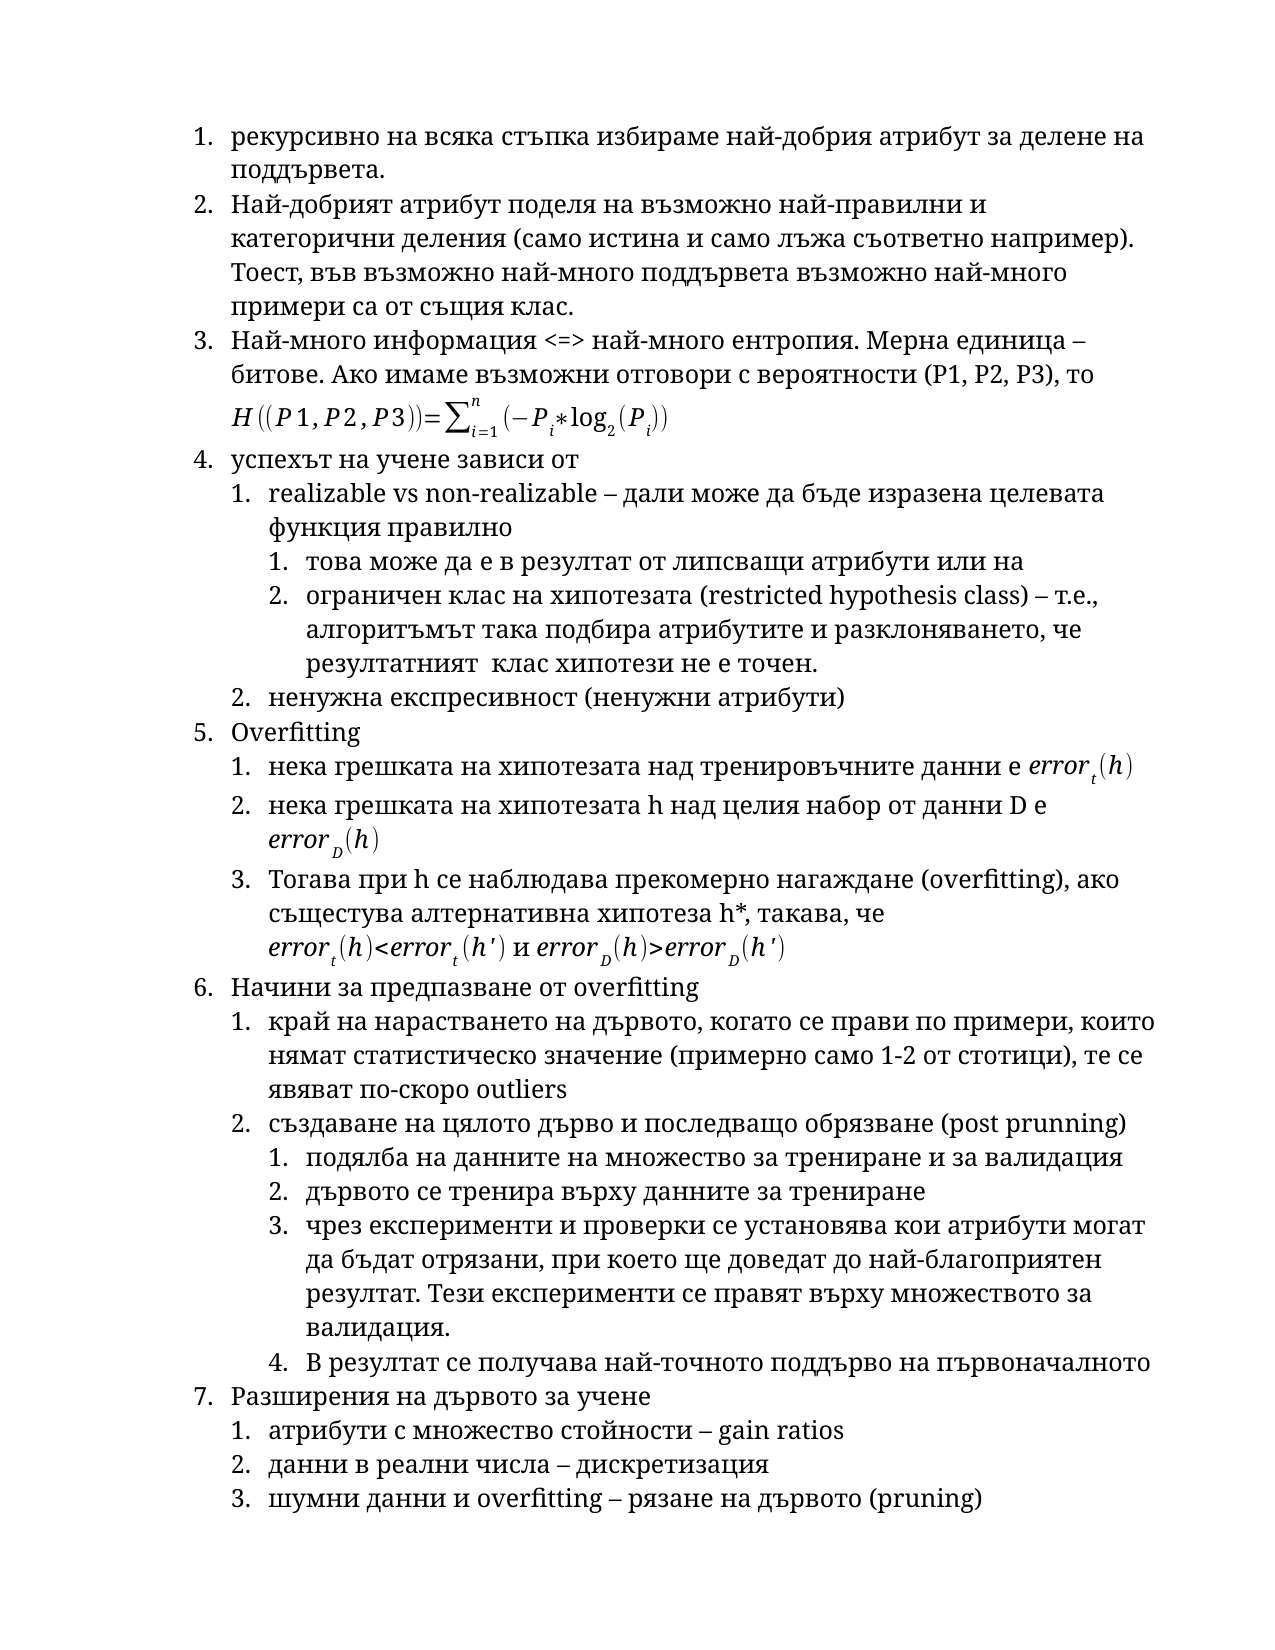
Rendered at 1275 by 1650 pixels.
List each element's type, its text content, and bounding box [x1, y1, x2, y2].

list и [231, 930, 1157, 969]
list Overfitting [193, 714, 1157, 748]
list Начини за предпазване от overfitting [193, 969, 1157, 1003]
list данни в реални числа – дискретизация [231, 1446, 1157, 1480]
list създаване на цялото дърво и последващо обрязване (post prunning) [231, 1106, 1157, 1140]
list realizable vs non-realizable – дали може да бъде изразена целевата функция правилно [231, 476, 1157, 544]
list Тогава при h се наблюдава прекомерно нагаждане (overfitting), ако същестува алтернативна хипотеза h*, такава, че [231, 862, 1157, 930]
list подялба на данните на множество за трениране и за валидация [268, 1140, 1157, 1174]
list В резултат се получава най-точното поддърво на първоначалното [268, 1344, 1157, 1378]
list край на нарастването на дървото, когато се прави по примери, които нямат статистическо значение (примерно само 1-2 от стотици), те се явяват по-скоро outliers [231, 1003, 1157, 1106]
list Разширения на дървото за учене [193, 1378, 1157, 1412]
list чрез експерименти и проверки се установява кои атрибути могат да бъдат отрязани, при което ще доведат до най-благоприятен резултат. Тези експерименти се правят върху множеството за валидация. [268, 1208, 1157, 1344]
list това може да е в резултат от липсващи атрибути или на [268, 544, 1157, 578]
list шумни данни и overfitting – рязане на дървото (pruning) [231, 1480, 1157, 1514]
list нека грешката на хипотезата h над целия набор от данни D е [231, 788, 1157, 862]
list рекурсивно на всяка стъпка избираме най-добрия атрибут за делене на поддървета. [193, 118, 1157, 186]
list нека грешката на хипотезата над тренировъчните данни е [231, 748, 1157, 788]
list ограничен клас на хипотезата (restricted hypothesis class) – т.е., алгоритъмът така подбира атрибутите и разклоняването, че резултатният клас хипотези не е точен. [268, 578, 1157, 680]
list успехът на учене зависи от [193, 442, 1157, 476]
list Най-много информация <=> най-много ентропия. Мерна единица – битове. Ако имаме възможни отговори с вероятности (P1, P2, P3), то [193, 322, 1157, 391]
list атрибути с множество стойности – gain ratios [231, 1412, 1157, 1446]
list ненужна експресивност (ненужни атрибути) [231, 680, 1157, 714]
list Най-добрият атрибут поделя на възможно най-правилни и категорични деления (само истина и само лъжа съответно например). Тоест, във възможно най-много поддървета възможно най-много примери са от същия клас. [193, 186, 1157, 322]
list дървото се тренира върху данните за трениране [268, 1174, 1157, 1208]
